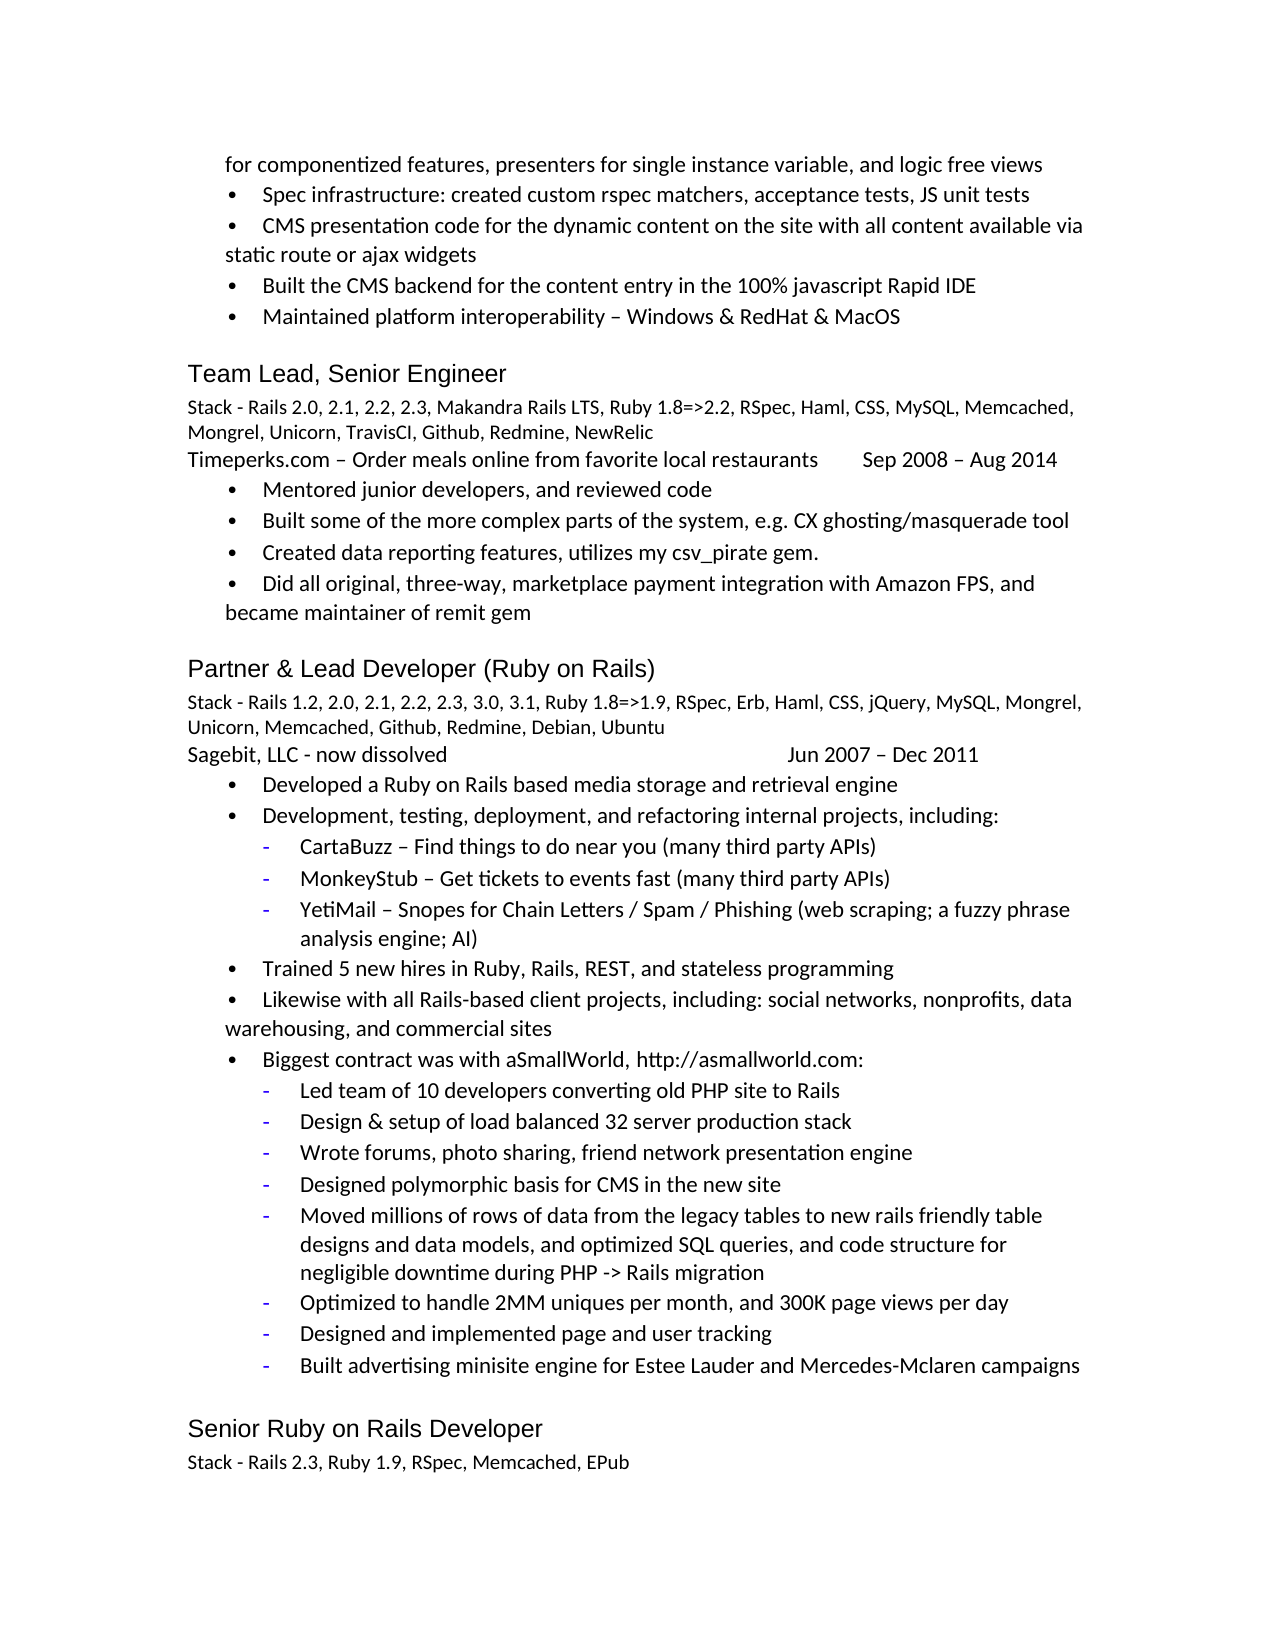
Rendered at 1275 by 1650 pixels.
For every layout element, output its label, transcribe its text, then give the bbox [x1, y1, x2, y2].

list Spec infrastructure: created custom rspec matchers, acceptance tests, JS unit tests [225, 178, 1087, 209]
subtitle Senior Ruby on Rails Developer [187, 1414, 1087, 1443]
list Optimized to handle 2MM uniques per month, and 300K page views per day [262, 1286, 1087, 1317]
list Led team of 10 developers converting old PHP site to Rails [262, 1074, 1087, 1105]
list CMS presentation code for the dynamic content on the site with all content available via static route or ajax widgets [225, 209, 1087, 268]
list YetiMail – Snopes for Chain Letters / Spam / Phishing (web scraping; a fuzzy phrase analysis engine; AI) [262, 893, 1087, 952]
list Created data reporting features, utilizes my csv_pirate gem. [225, 535, 1087, 567]
text Sagebit, LLC - now dissolved Jun 2007 – Dec 2011 [187, 740, 1087, 768]
subtitle Team Lead, Senior Engineer [187, 359, 1087, 388]
list Moved millions of rows of data from the legacy tables to new rails friendly table designs and data models, and optimized SQL queries, and code structure for negligible downtime during PHP -> Rails migration [262, 1199, 1087, 1286]
list Wrote forums, photo sharing, friend network presentation engine [262, 1136, 1087, 1168]
list CartaBuzz – Find things to do near you (many third party APIs) [262, 830, 1087, 862]
list Trained 5 new hires in Ruby, Rails, REST, and stateless programming [225, 952, 1087, 983]
text Stack - Rails 2.3, Ruby 1.9, RSpec, Memcached, EPub [187, 1449, 1087, 1474]
list Developed a Ruby on Rails based media storage and retrieval engine [225, 768, 1087, 799]
text Timeperks.com – Order meals online from favorite local restaurants Sep 2008 – Aug 2014 [187, 445, 1087, 473]
list Mentored junior developers, and reviewed code [225, 473, 1087, 504]
list Development, testing, deployment, and refactoring internal projects, including: [225, 799, 1087, 830]
text Stack - Rails 2.0, 2.1, 2.2, 2.3, Makandra Rails LTS, Ruby 1.8=>2.2, RSpec, Haml, CSS, MySQL, Memcached, Mongrel, Unicorn, TravisCI, Github, Redmine, NewRelic [187, 394, 1087, 445]
list Maintained platform interoperability – Windows & RedHat & MacOS [225, 300, 1087, 331]
list Built some of the more complex parts of the system, e.g. CX ghosting/masquerade tool [225, 504, 1087, 535]
subtitle Partner & Lead Developer (Ruby on Rails) [187, 654, 1087, 683]
text Stack - Rails 1.2, 2.0, 2.1, 2.2, 2.3, 3.0, 3.1, Ruby 1.8=>1.9, RSpec, Erb, Haml, CSS, jQuery, MySQL, Mongrel, Unicorn, Memcached, Github, Redmine, Debian, Ubuntu [187, 689, 1087, 740]
list Built advertising minisite engine for Estee Lauder and Mercedes-Mclaren campaigns [262, 1349, 1087, 1380]
list Did all original, three-way, marketplace payment integration with Amazon FPS, and became maintainer of remit gem [225, 567, 1087, 626]
list for componentized features, presenters for single instance variable, and logic free views [225, 150, 1087, 178]
list Biggest contract was with aSmallWorld, http://asmallworld.com: [225, 1043, 1087, 1074]
list Design & setup of load balanced 32 server production stack [262, 1105, 1087, 1136]
list Likewise with all Rails-based client projects, including: social networks, nonprofits, data warehousing, and commercial sites [225, 983, 1087, 1043]
list Designed polymorphic basis for CMS in the new site [262, 1168, 1087, 1199]
list MonkeyStub – Get tickets to events fast (many third party APIs) [262, 862, 1087, 893]
list Designed and implemented page and user tracking [262, 1317, 1087, 1349]
list Built the CMS backend for the content entry in the 100% javascript Rapid IDE [225, 268, 1087, 300]
